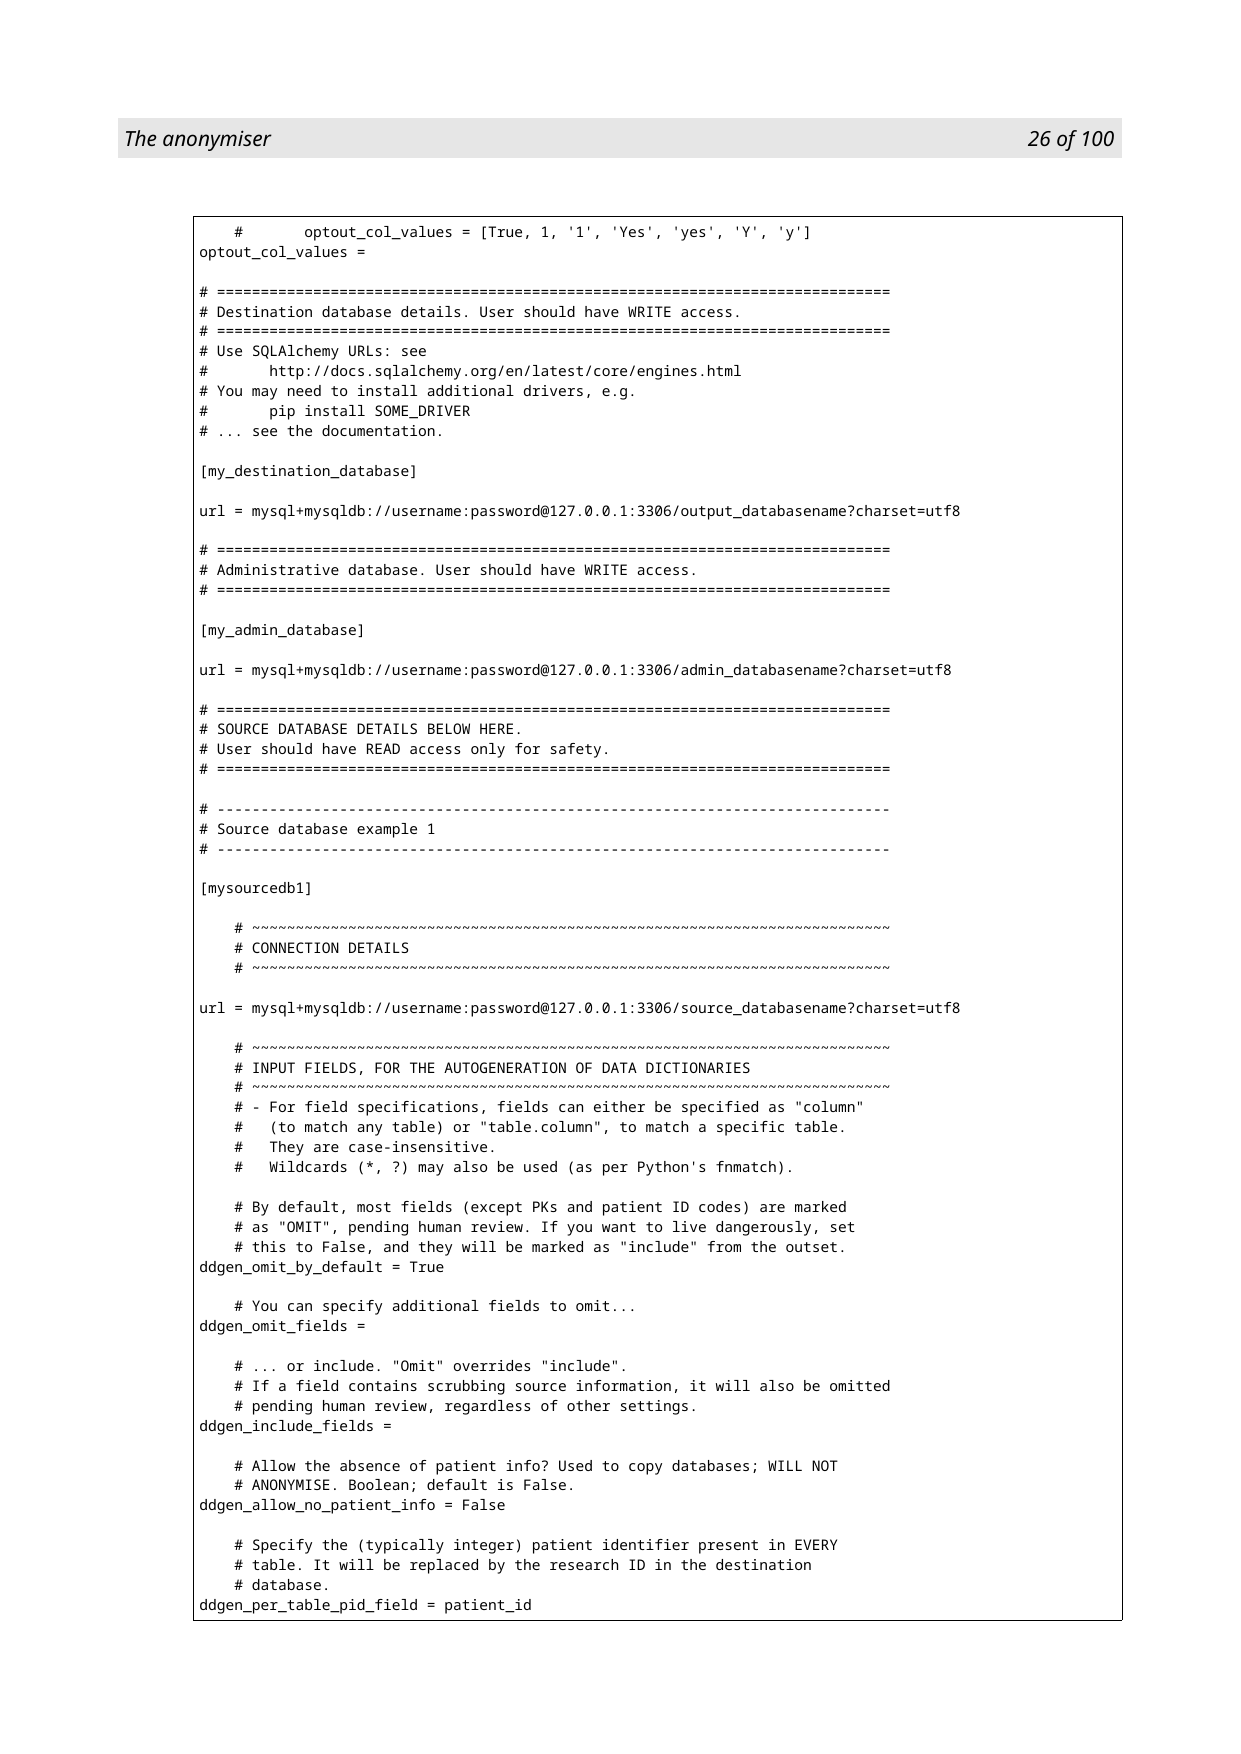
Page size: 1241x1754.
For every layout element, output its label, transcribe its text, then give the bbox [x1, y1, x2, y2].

table_header # optout_col_values = [True, 1, '1', 'Yes', 'yes', 'Y', 'y'] optout_col_values = # ============================================================================= # Destination database details. User should have WRITE access. # ============================================================================= # Use SQLAlchemy URLs: see # http://docs.sqlalchemy.org/en/latest/core/engines.html # You may need to install additional drivers, e.g. # pip install SOME_DRIVER # ... see the documentation. [my_destination_database] url = mysql+mysqldb://username:password@127.0.0.1:3306/output_databasename?charset=utf8 # ============================================================================= # Administrative database. User should have WRITE access. # ============================================================================= [my_admin_database] url = mysql+mysqldb://username:password@127.0.0.1:3306/admin_databasename?charset=utf8 # ============================================================================= # SOURCE DATABASE DETAILS BELOW HERE. # User should have READ access only for safety. # ============================================================================= # ----------------------------------------------------------------------------- # Source database example 1 # ----------------------------------------------------------------------------- [mysourcedb1] # ~~~~~~~~~~~~~~~~~~~~~~~~~~~~~~~~~~~~~~~~~~~~~~~~~~~~~~~~~~~~~~~~~~~~~~~~~ # CONNECTION DETAILS # ~~~~~~~~~~~~~~~~~~~~~~~~~~~~~~~~~~~~~~~~~~~~~~~~~~~~~~~~~~~~~~~~~~~~~~~~~ url = mysql+mysqldb://username:password@127.0.0.1:3306/source_databasename?charset=utf8 # ~~~~~~~~~~~~~~~~~~~~~~~~~~~~~~~~~~~~~~~~~~~~~~~~~~~~~~~~~~~~~~~~~~~~~~~~~ # INPUT FIELDS, FOR THE AUTOGENERATION OF DATA DICTIONARIES # ~~~~~~~~~~~~~~~~~~~~~~~~~~~~~~~~~~~~~~~~~~~~~~~~~~~~~~~~~~~~~~~~~~~~~~~~~ # - For field specifications, fields can either be specified as "column" # (to match any table) or "table.column", to match a specific table. # They are case-insensitive. # Wildcards (*, ?) may also be used (as per Python's fnmatch). # By default, most fields (except PKs and patient ID codes) are marked # as "OMIT", pending human review. If you want to live dangerously, set # this to False, and they will be marked as "include" from the outset. ddgen_omit_by_default = True # You can specify additional fields to omit... ddgen_omit_fields = # ... or include. "Omit" overrides "include". # If a field contains scrubbing source information, it will also be omitted # pending human review, regardless of other settings. ddgen_include_fields = # Allow the absence of patient info? Used to copy databases; WILL NOT # ANONYMISE. Boolean; default is False. ddgen_allow_no_patient_info = False # Specify the (typically integer) patient identifier present in EVERY # table. It will be replaced by the research ID in the destination # database. ddgen_per_table_pid_field = patient_id [194, 217, 1122, 1620]
